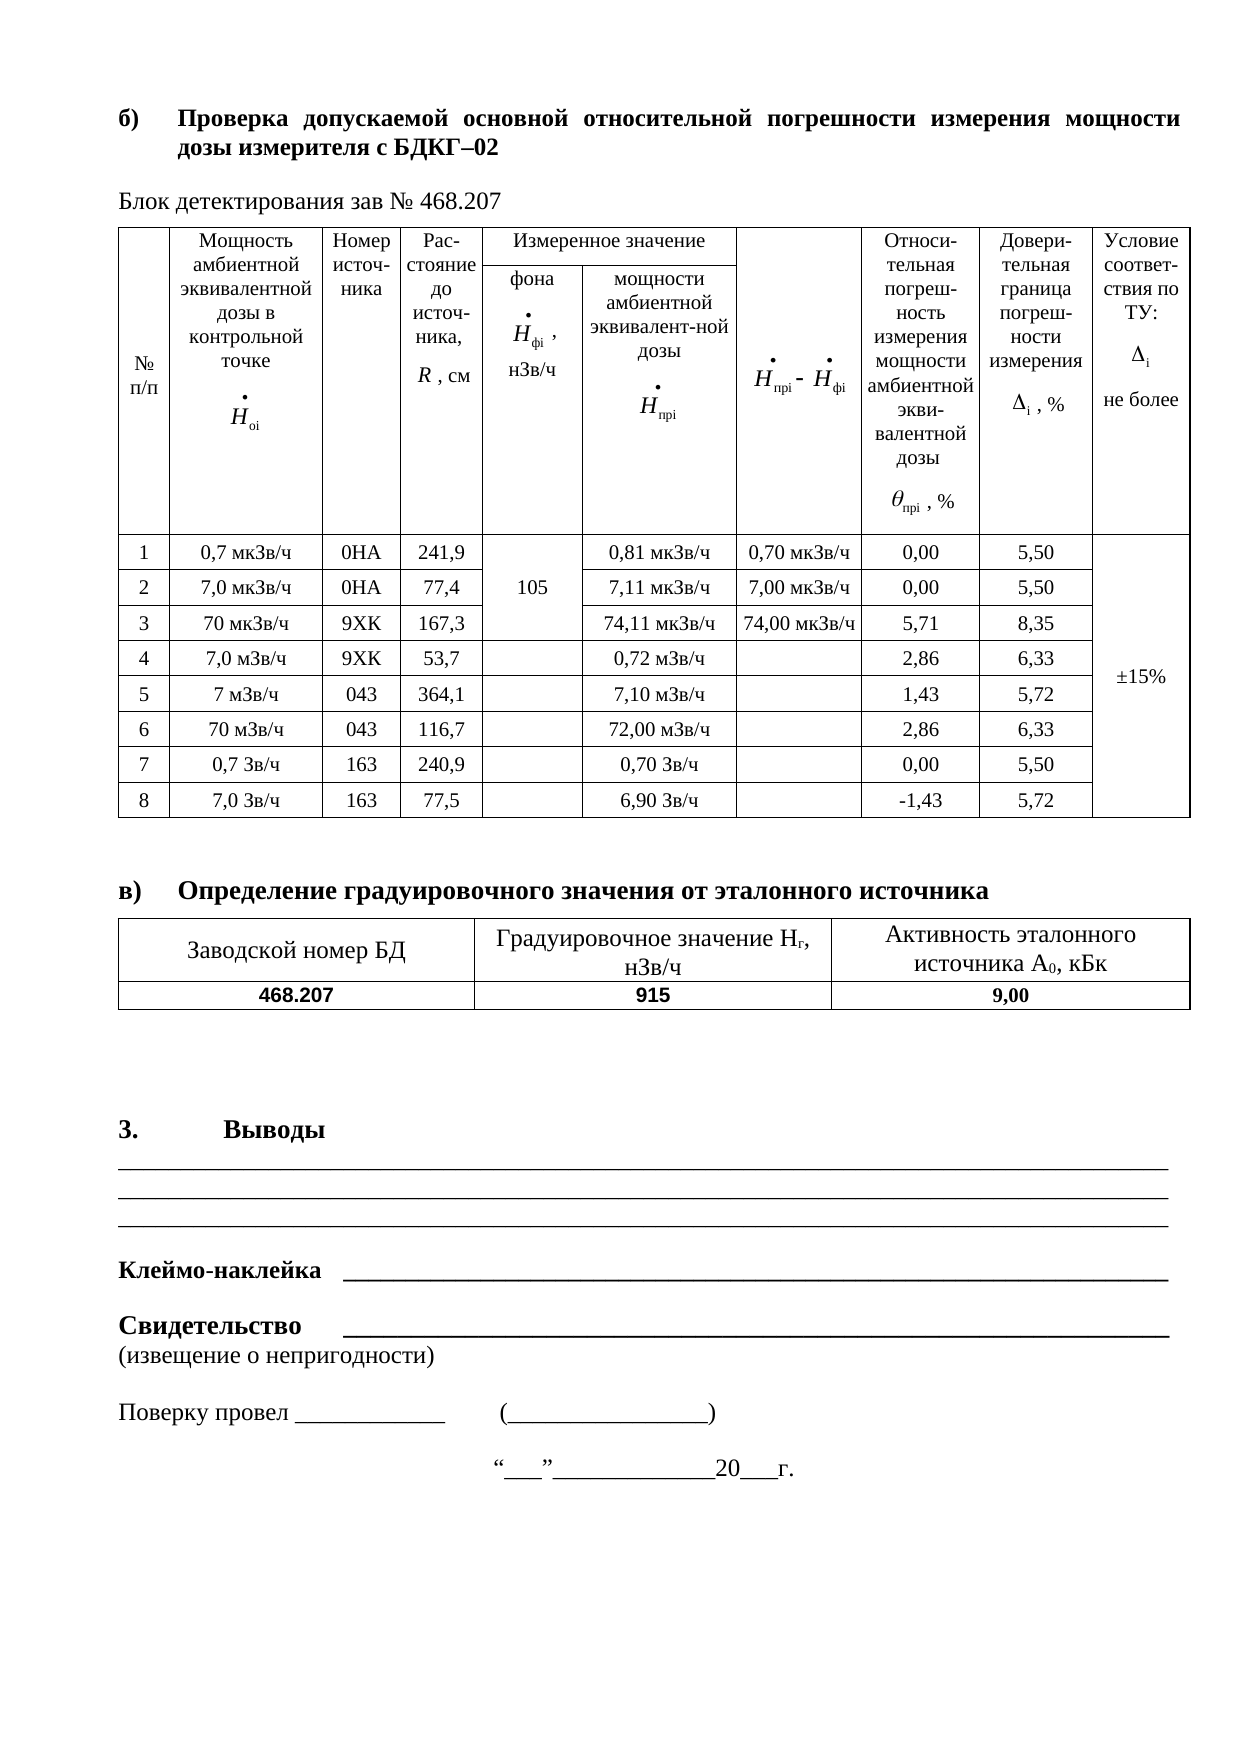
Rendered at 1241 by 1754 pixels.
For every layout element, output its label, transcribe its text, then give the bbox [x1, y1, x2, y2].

table_cell 240,9 [401, 747, 482, 782]
table_cell 0НА [323, 535, 400, 569]
table_header Рас-стояние до источ-ника, , см [401, 228, 482, 534]
table_cell 70 мЗв/ч [170, 712, 322, 746]
table_cell 4 [119, 641, 169, 675]
table_cell 6 [119, 712, 169, 746]
table_cell 7,11 мкЗв/ч [583, 570, 736, 604]
table_cell 105 [483, 535, 582, 640]
table_cell 74,11 мкЗв/ч [583, 606, 736, 640]
text ____________________________________________________________________________________ [118, 1144, 1194, 1173]
table_cell 9ХК [323, 606, 400, 640]
table_cell 0НА [323, 570, 400, 604]
table_cell 167,3 [401, 606, 482, 640]
table_cell [483, 641, 582, 675]
table_cell [737, 783, 861, 817]
table_cell 241,9 [401, 535, 482, 569]
table_cell 5,71 [862, 606, 979, 640]
table_cell 5,72 [980, 676, 1092, 711]
text ____________________________________________________________________________________ [118, 1201, 1194, 1230]
table_cell 8,35 [980, 606, 1092, 640]
table_cell 6,33 [980, 712, 1092, 746]
table_cell 7,0 мЗв/ч [170, 641, 322, 675]
table_cell [483, 712, 582, 746]
table_cell 74,00 мкЗв/ч [737, 606, 861, 640]
table_cell фона , нЗв/ч [483, 266, 582, 534]
table_cell [483, 783, 582, 817]
text в) Определение градуировочного значения от эталонного источника [118, 874, 1194, 905]
subtitle 3. Выводы [118, 1113, 1194, 1144]
subtitle Свидетельство _____________________________________________________________ [118, 1309, 1194, 1340]
table_cell 9ХК [323, 641, 400, 675]
table_cell 5,50 [980, 570, 1092, 604]
table_cell 0,00 [862, 535, 979, 569]
table_cell 5 [119, 676, 169, 711]
table_cell 0,7 мкЗв/ч [170, 535, 322, 569]
table_cell 0,00 [862, 570, 979, 604]
table_cell 77,5 [401, 783, 482, 817]
text Поверку провел ____________ (________________) [118, 1397, 1194, 1426]
table_cell [737, 712, 861, 746]
table_cell 70 мкЗв/ч [170, 606, 322, 640]
table_header № п/п [119, 228, 169, 534]
table_cell 77,4 [401, 570, 482, 604]
table_cell [737, 676, 861, 711]
table_cell 72,00 мЗв/ч [583, 712, 736, 746]
text б) Проверка допускаемой основной относительной погрешности измерения мощности дозы измерителя с БДКГ–02 [118, 103, 1181, 161]
table_header Градуировочное значение Нг, нЗв/ч [475, 919, 831, 981]
table_cell 0,00 [862, 747, 979, 782]
table_cell 7 мЗв/ч [170, 676, 322, 711]
table_header Активность эталонного источника А0, кБк [832, 919, 1189, 981]
table_header Условие соответ-ствия по ТУ: не более [1093, 228, 1189, 534]
table_cell 043 [323, 712, 400, 746]
table_cell 6,90 Зв/ч [583, 783, 736, 817]
table_header Мощность амбиентной эквивалентной дозы в контрольной точке [170, 228, 322, 534]
table_cell ±15% [1093, 535, 1189, 817]
table_cell 0,7 Зв/ч [170, 747, 322, 782]
table_cell 7,0 мкЗв/ч [170, 570, 322, 604]
table_cell 043 [323, 676, 400, 711]
table_header [737, 228, 861, 534]
table_cell 53,7 [401, 641, 482, 675]
table_cell 0,72 мЗв/ч [583, 641, 736, 675]
table_cell 1,43 [862, 676, 979, 711]
text “___”_____________20___г. [118, 1453, 1194, 1482]
table_header Заводской номер БД [119, 919, 474, 981]
table_cell 7,10 мЗв/ч [583, 676, 736, 711]
table_cell 0,70 мкЗв/ч [737, 535, 861, 569]
subtitle Клеймо-наклейка __________________________________________________________________ [118, 1255, 1194, 1284]
table_cell [737, 747, 861, 782]
table_cell 3 [119, 606, 169, 640]
table_cell 163 [323, 783, 400, 817]
table_cell 7,0 Зв/ч [170, 783, 322, 817]
table_cell [483, 747, 582, 782]
table_cell мощности амбиентной эквивалент-ной дозы [583, 266, 736, 534]
table_cell 468.207 [119, 982, 474, 1009]
table_cell 7 [119, 747, 169, 782]
table_cell 116,7 [401, 712, 482, 746]
text (извещение о непригодности) [118, 1340, 1194, 1369]
table_cell 0,70 Зв/ч [583, 747, 736, 782]
table_cell -1,43 [862, 783, 979, 817]
table_cell 364,1 [401, 676, 482, 711]
table_header Измеренное значение [483, 228, 736, 265]
table_cell 5,72 [980, 783, 1092, 817]
table_cell 5,50 [980, 747, 1092, 782]
table_cell 915 [475, 982, 831, 1009]
table_header Относи-тельная погреш-ность измерения мощности амбиентной экви-валентной дозы , % [862, 228, 979, 534]
table_cell 7,00 мкЗв/ч [737, 570, 861, 604]
table_header Довери-тельная граница погреш-ности измерения , % [980, 228, 1092, 534]
table_cell 8 [119, 783, 169, 817]
table_cell 6,33 [980, 641, 1092, 675]
text ____________________________________________________________________________________ [118, 1173, 1194, 1201]
table_cell 0,81 мкЗв/ч [583, 535, 736, 569]
table_cell 2,86 [862, 641, 979, 675]
table_cell 9,00 [832, 982, 1189, 1009]
table_cell 163 [323, 747, 400, 782]
table_cell 2,86 [862, 712, 979, 746]
table_cell 5,50 [980, 535, 1092, 569]
text Блок детектирования зав № 468.207 [118, 186, 1194, 214]
table_cell [483, 676, 582, 711]
table_header Номер источ-ника [323, 228, 400, 534]
table_cell 2 [119, 570, 169, 604]
table_cell [737, 641, 861, 675]
table_cell 1 [119, 535, 169, 569]
